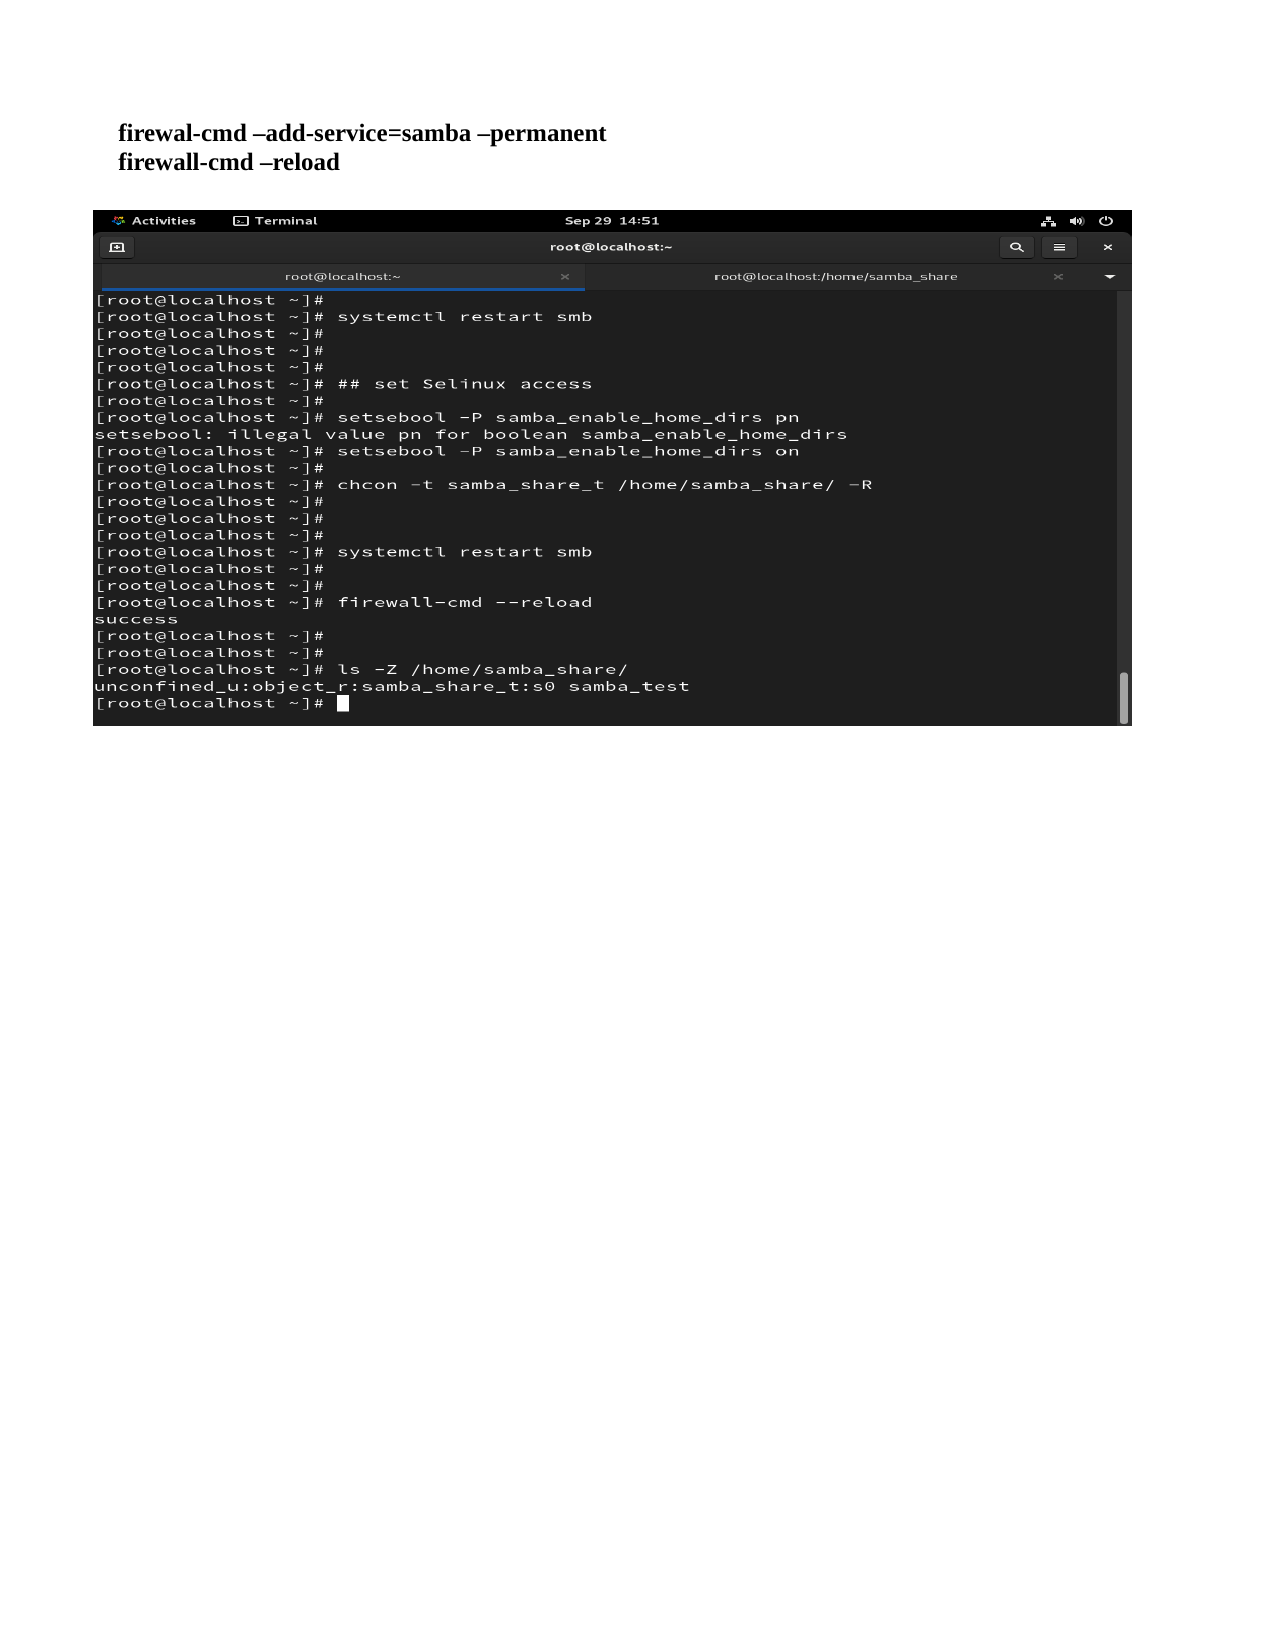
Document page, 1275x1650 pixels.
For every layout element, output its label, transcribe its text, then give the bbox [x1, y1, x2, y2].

text firewal-cmd –add-service=samba –permanent [118, 118, 1157, 147]
text firewall-cmd –reload [118, 147, 1157, 176]
picture [93, 210, 1132, 726]
